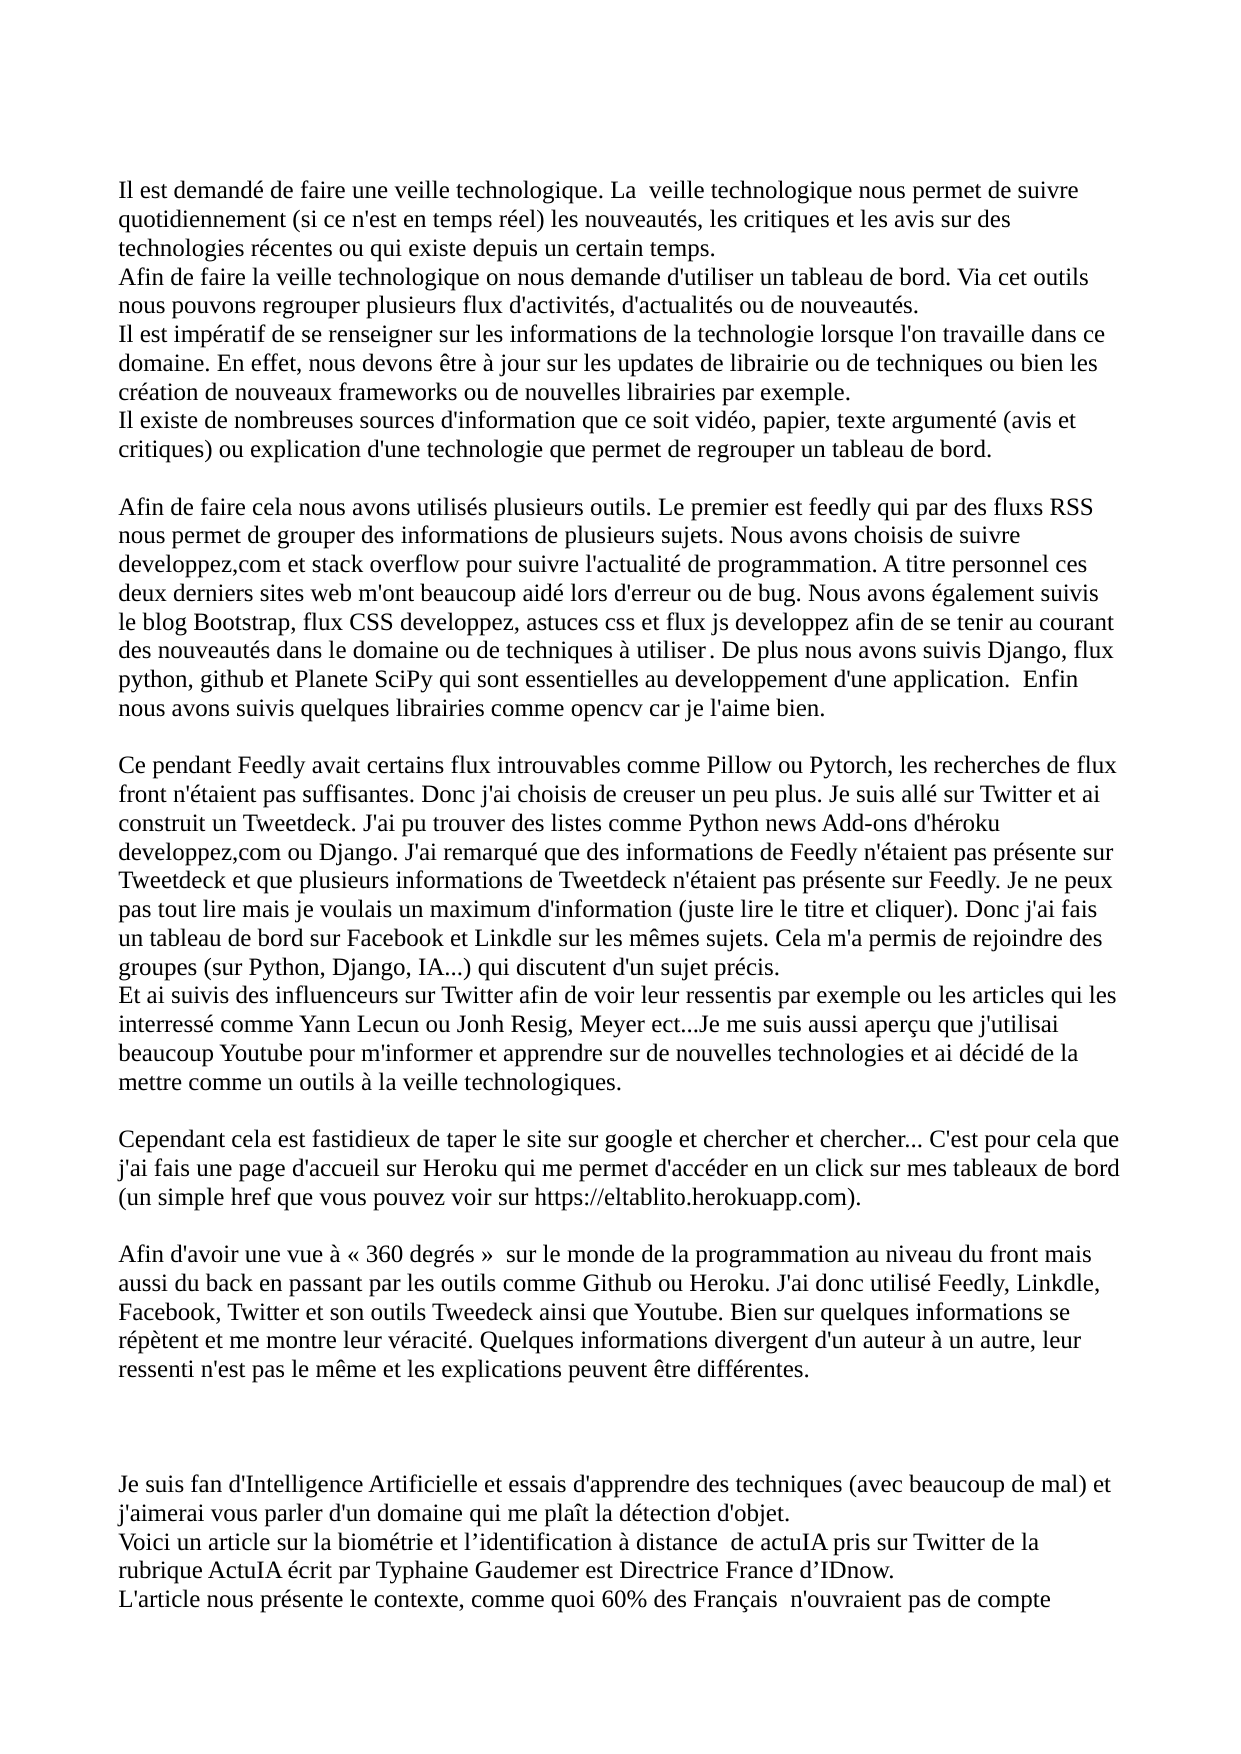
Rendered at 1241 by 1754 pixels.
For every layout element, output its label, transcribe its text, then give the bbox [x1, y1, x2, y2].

text Je suis fan d'Intelligence Artificielle et essais d'apprendre des techniques (avec beaucoup de mal) et j'aimerai vous parler d'un domaine qui me plaît la détection d'objet. [118, 1469, 1122, 1527]
text Afin d'avoir une vue à « 360 degrés » sur le monde de la programmation au niveau du front mais aussi du back en passant par les outils comme Github ou Heroku. J'ai donc utilisé Feedly, Linkdle, Facebook, Twitter et son outils Tweedeck ainsi que Youtube. Bien sur quelques informations se répètent et me montre leur véracité. Quelques informations divergent d'un auteur à un autre, leur ressenti n'est pas le même et les explications peuvent être différentes. [118, 1239, 1122, 1383]
text Afin de faire la veille technologique on nous demande d'utiliser un tableau de bord. Via cet outils nous pouvons regrouper plusieurs flux d'activités, d'actualités ou de nouveautés. [118, 262, 1122, 319]
text Il existe de nombreuses sources d'information que ce soit vidéo, papier, texte argumenté (avis et critiques) ou explication d'une technologie que permet de regrouper un tableau de bord. [118, 406, 1122, 463]
text Voici un article sur la biométrie et l’identification à distance de actuIA pris sur Twitter de la rubrique ActuIA écrit par Typhaine Gaudemer est Directrice France d’IDnow. [118, 1527, 1122, 1584]
text L'article nous présente le contexte, comme quoi 60% des Français n'ouvraient pas de compte [118, 1584, 1122, 1613]
text Il est impératif de se renseigner sur les informations de la technologie lorsque l'on travaille dans ce domaine. En effet, nous devons être à jour sur les updates de librairie ou de techniques ou bien les création de nouveaux frameworks ou de nouvelles librairies par exemple. [118, 319, 1122, 406]
text Il est demandé de faire une veille technologique. La veille technologique nous permet de suivre quotidiennement (si ce n'est en temps réel) les nouveautés, les critiques et les avis sur des technologies récentes ou qui existe depuis un certain temps. [118, 176, 1122, 262]
text Afin de faire cela nous avons utilisés plusieurs outils. Le premier est feedly qui par des fluxs RSS nous permet de grouper des informations de plusieurs sujets. Nous avons choisis de suivre developpez,com et stack overflow pour suivre l'actualité de programmation. A titre personnel ces deux derniers sites web m'ont beaucoup aidé lors d'erreur ou de bug. Nous avons également suivis le blog Bootstrap, flux CSS developpez, astuces css et flux js developpez afin de se tenir au courant des nouveautés dans le domaine ou de techniques à utiliser . De plus nous avons suivis Django, flux python, github et Planete SciPy qui sont essentielles au developpement d'une application. Enfin nous avons suivis quelques librairies comme opencv car je l'aime bien. [118, 492, 1122, 722]
text Cependant cela est fastidieux de taper le site sur google et chercher et chercher... C'est pour cela que j'ai fais une page d'accueil sur Heroku qui me permet d'accéder en un click sur mes tableaux de bord (un simple href que vous pouvez voir sur https://eltablito.herokuapp.com). [118, 1124, 1122, 1211]
text Ce pendant Feedly avait certains flux introuvables comme Pillow ou Pytorch, les recherches de flux front n'étaient pas suffisantes. Donc j'ai choisis de creuser un peu plus. Je suis allé sur Twitter et ai construit un Tweetdeck. J'ai pu trouver des listes comme Python news Add-ons d'héroku developpez,com ou Django. J'ai remarqué que des informations de Feedly n'étaient pas présente sur Tweetdeck et que plusieurs informations de Tweetdeck n'étaient pas présente sur Feedly. Je ne peux pas tout lire mais je voulais un maximum d'information (juste lire le titre et cliquer). Donc j'ai fais un tableau de bord sur Facebook et Linkdle sur les mêmes sujets. Cela m'a permis de rejoindre des groupes (sur Python, Django, IA...) qui discutent d'un sujet précis. [118, 751, 1122, 981]
text Et ai suivis des influenceurs sur Twitter afin de voir leur ressentis par exemple ou les articles qui les interressé comme Yann Lecun ou Jonh Resig, Meyer ect...Je me suis aussi aperçu que j'utilisai beaucoup Youtube pour m'informer et apprendre sur de nouvelles technologies et ai décidé de la mettre comme un outils à la veille technologiques. [118, 981, 1122, 1096]
